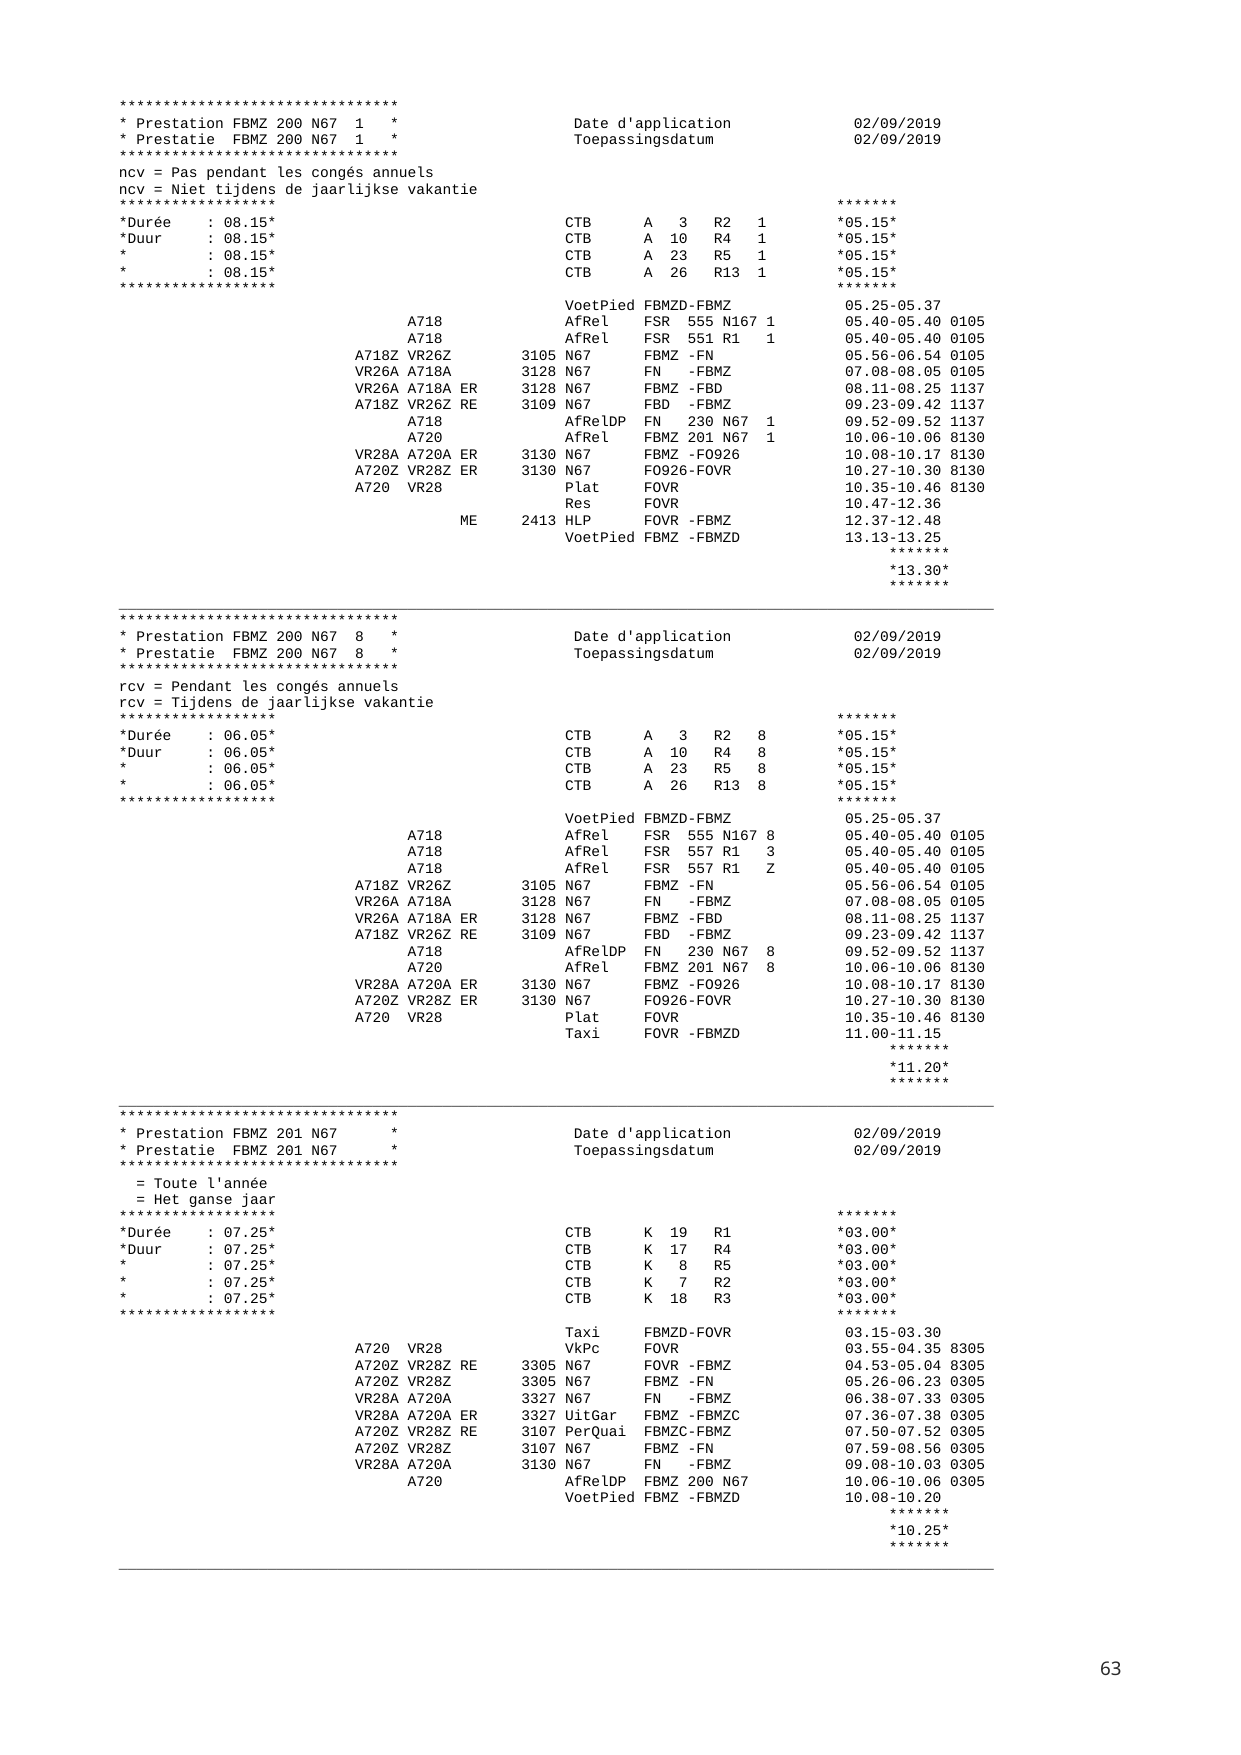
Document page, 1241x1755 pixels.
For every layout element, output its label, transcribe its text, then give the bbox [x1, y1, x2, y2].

text ******************************** * Prestation FBMZ 201 N67 * Date d'application 02/09/2019 * Prestatie FBMZ 201 N67 * Toepassingsdatum 02/09/2019 ******************************** = Toute l'année = Het ganse jaar ****************** ******* *Durée : 07.25* CTB K 19 R1 *03.00* *Duur : 07.25* CTB K 17 R4 *03.00* * : 07.25* CTB K 8 R5 *03.00* * : 07.25* CTB K 7 R2 *03.00* * : 07.25* CTB K 18 R3 *03.00* ****************** ******* Taxi FBMZD-FOVR 03.15-03.30 A720 VR28 VkPc FOVR 03.55-04.35 8305 A720Z VR28Z RE 3305 N67 FOVR -FBMZ 04.53-05.04 8305 A720Z VR28Z 3305 N67 FBMZ -FN 05.26-06.23 0305 VR28A A720A 3327 N67 FN -FBMZ 06.38-07.33 0305 VR28A A720A ER 3327 UitGar FBMZ -FBMZC 07.36-07.38 0305 A720Z VR28Z RE 3107 PerQuai FBMZC-FBMZ 07.50-07.52 0305 A720Z VR28Z 3107 N67 FBMZ -FN 07.59-08.56 0305 VR28A A720A 3130 N67 FN -FBMZ 09.08-10.03 0305 A720 AfRelDP FBMZ 200 N67 10.06-10.06 0305 VoetPied FBMZ -FBMZD 10.08-10.20 ******* *10.25* ******* ____________________________________________________________________________________________________ [119, 1109, 1122, 1573]
text ******************************** * Prestation FBMZ 200 N67 8 * Date d'application 02/09/2019 * Prestatie FBMZ 200 N67 8 * Toepassingsdatum 02/09/2019 ******************************** rcv = Pendant les congés annuels rcv = Tijdens de jaarlijkse vakantie ****************** ******* *Durée : 06.05* CTB A 3 R2 8 *05.15* *Duur : 06.05* CTB A 10 R4 8 *05.15* * : 06.05* CTB A 23 R5 8 *05.15* * : 06.05* CTB A 26 R13 8 *05.15* ****************** ******* VoetPied FBMZD-FBMZ 05.25-05.37 A718 AfRel FSR 555 N167 8 05.40-05.40 0105 A718 AfRel FSR 557 R1 3 05.40-05.40 0105 A718 AfRel FSR 557 R1 Z 05.40-05.40 0105 A718Z VR26Z 3105 N67 FBMZ -FN 05.56-06.54 0105 VR26A A718A 3128 N67 FN -FBMZ 07.08-08.05 0105 VR26A A718A ER 3128 N67 FBMZ -FBD 08.11-08.25 1137 A718Z VR26Z RE 3109 N67 FBD -FBMZ 09.23-09.42 1137 A718 AfRelDP FN 230 N67 8 09.52-09.52 1137 A720 AfRel FBMZ 201 N67 8 10.06-10.06 8130 VR28A A720A ER 3130 N67 FBMZ -FO926 10.08-10.17 8130 A720Z VR28Z ER 3130 N67 FO926-FOVR 10.27-10.30 8130 A720 VR28 Plat FOVR 10.35-10.46 8130 Taxi FOVR -FBMZD 11.00-11.15 ******* *11.20* ******* ____________________________________________________________________________________________________ [119, 613, 1122, 1109]
text ******************************** * Prestation FBMZ 200 N67 1 * Date d'application 02/09/2019 * Prestatie FBMZ 200 N67 1 * Toepassingsdatum 02/09/2019 ******************************** ncv = Pas pendant les congés annuels ncv = Niet tijdens de jaarlijkse vakantie ****************** ******* *Durée : 08.15* CTB A 3 R2 1 *05.15* *Duur : 08.15* CTB A 10 R4 1 *05.15* * : 08.15* CTB A 23 R5 1 *05.15* * : 08.15* CTB A 26 R13 1 *05.15* ****************** ******* VoetPied FBMZD-FBMZ 05.25-05.37 A718 AfRel FSR 555 N167 1 05.40-05.40 0105 A718 AfRel FSR 551 R1 1 05.40-05.40 0105 A718Z VR26Z 3105 N67 FBMZ -FN 05.56-06.54 0105 VR26A A718A 3128 N67 FN -FBMZ 07.08-08.05 0105 VR26A A718A ER 3128 N67 FBMZ -FBD 08.11-08.25 1137 A718Z VR26Z RE 3109 N67 FBD -FBMZ 09.23-09.42 1137 A718 AfRelDP FN 230 N67 1 09.52-09.52 1137 A720 AfRel FBMZ 201 N67 1 10.06-10.06 8130 VR28A A720A ER 3130 N67 FBMZ -FO926 10.08-10.17 8130 A720Z VR28Z ER 3130 N67 FO926-FOVR 10.27-10.30 8130 A720 VR28 Plat FOVR 10.35-10.46 8130 Res FOVR 10.47-12.36 ME 2413 HLP FOVR -FBMZ 12.37-12.48 VoetPied FBMZ -FBMZD 13.13-13.25 ******* *13.30* ******* ____________________________________________________________________________________________________ [119, 99, 1122, 613]
